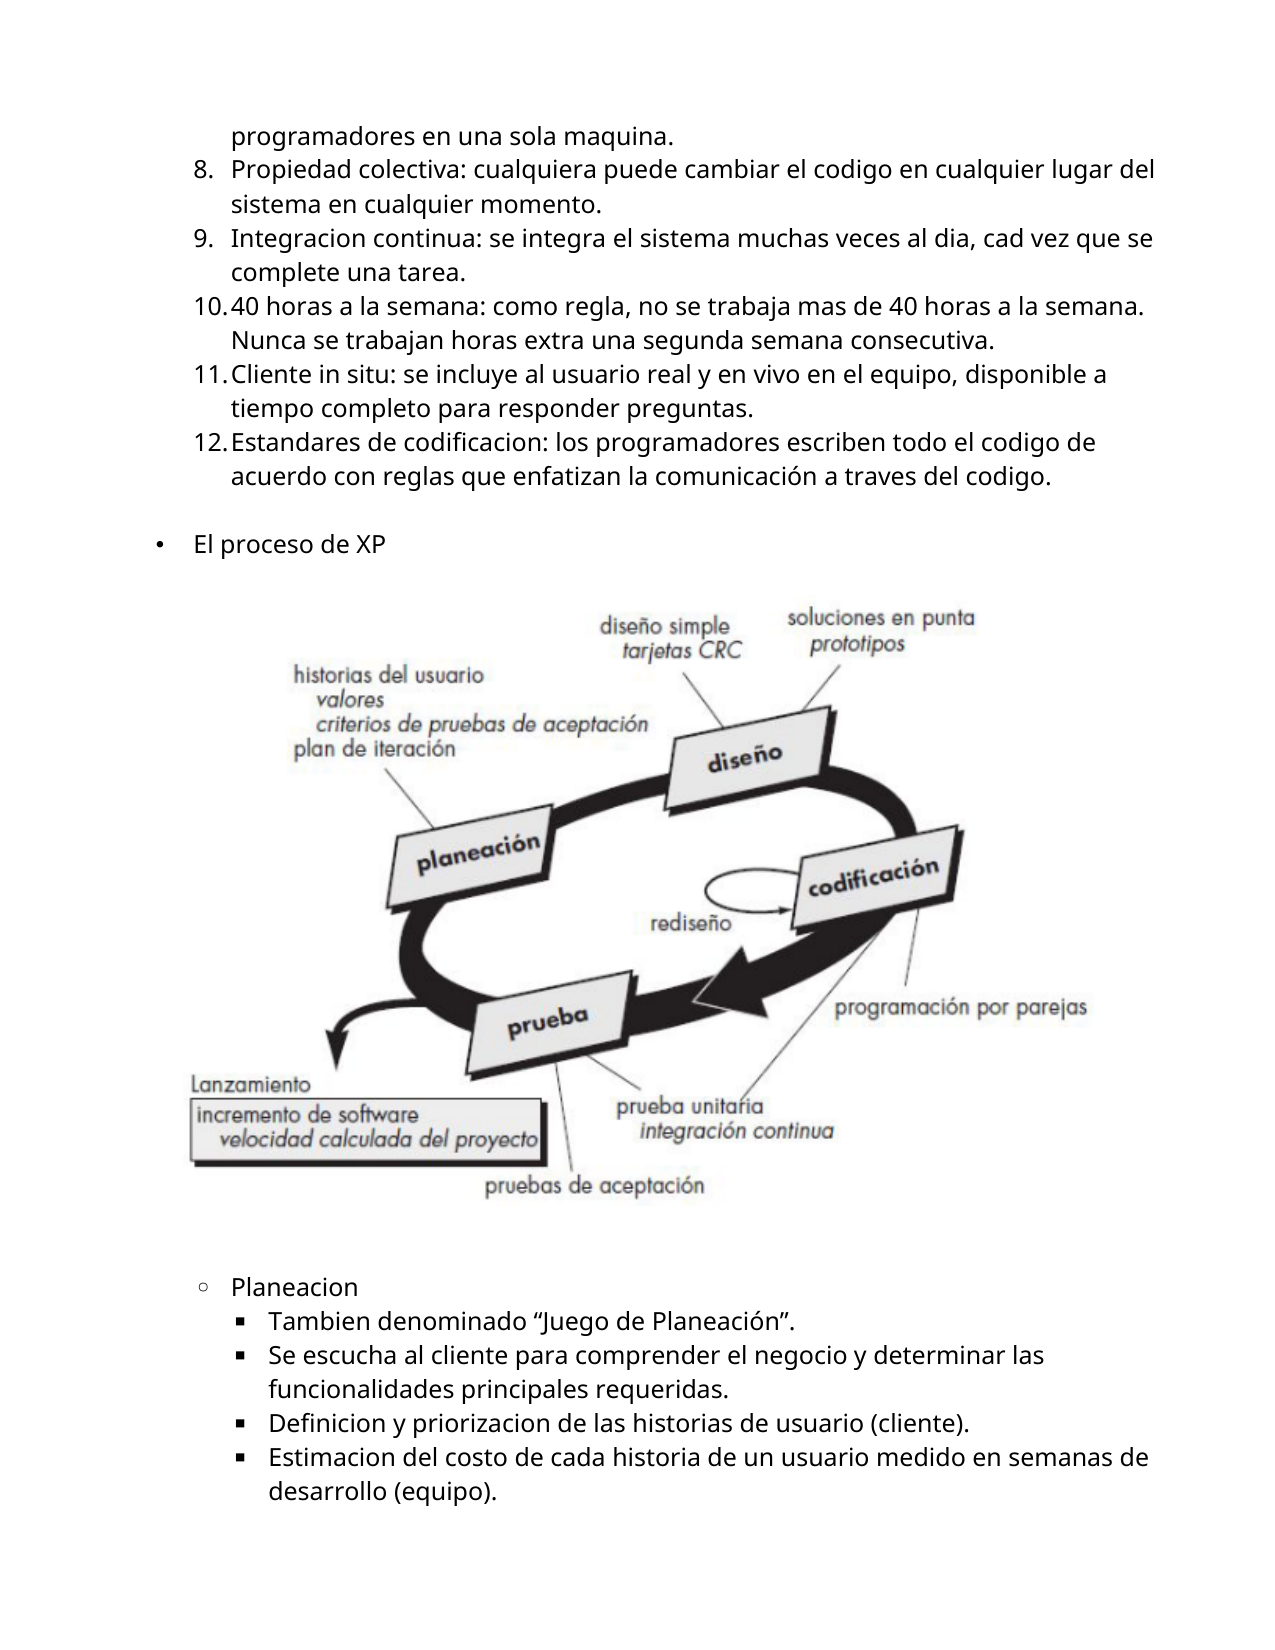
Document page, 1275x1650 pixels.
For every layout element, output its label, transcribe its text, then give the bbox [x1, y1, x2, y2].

list Estandares de codificacion: los programadores escriben todo el codigo de acuerdo con reglas que enfatizan la comunicación a traves del codigo. [193, 425, 1157, 493]
picture [179, 595, 1096, 1236]
list programadores en una sola maquina. [193, 118, 1157, 152]
list Estimacion del costo de cada historia de un usuario medido en semanas de desarrollo (equipo). [231, 1440, 1157, 1508]
list Tambien denominado “Juego de Planeación”. [231, 1304, 1157, 1338]
list Propiedad colectiva: cualquiera puede cambiar el codigo en cualquier lugar del sistema en cualquier momento. [193, 152, 1157, 220]
list Integracion continua: se integra el sistema muchas veces al dia, cad vez que se complete una tarea. [193, 220, 1157, 288]
list Planeacion [193, 1269, 1157, 1304]
list Se escucha al cliente para comprender el negocio y determinar las funcionalidades principales requeridas. [231, 1338, 1157, 1406]
list 40 horas a la semana: como regla, no se trabaja mas de 40 horas a la semana. Nunca se trabajan horas extra una segunda semana consecutiva. [193, 288, 1157, 357]
list Cliente in situ: se incluye al usuario real y en vivo en el equipo, disponible a tiempo completo para responder preguntas. [193, 357, 1157, 425]
list Definicion y priorizacion de las historias de usuario (cliente). [231, 1406, 1157, 1440]
list El proceso de XP [156, 527, 1157, 561]
